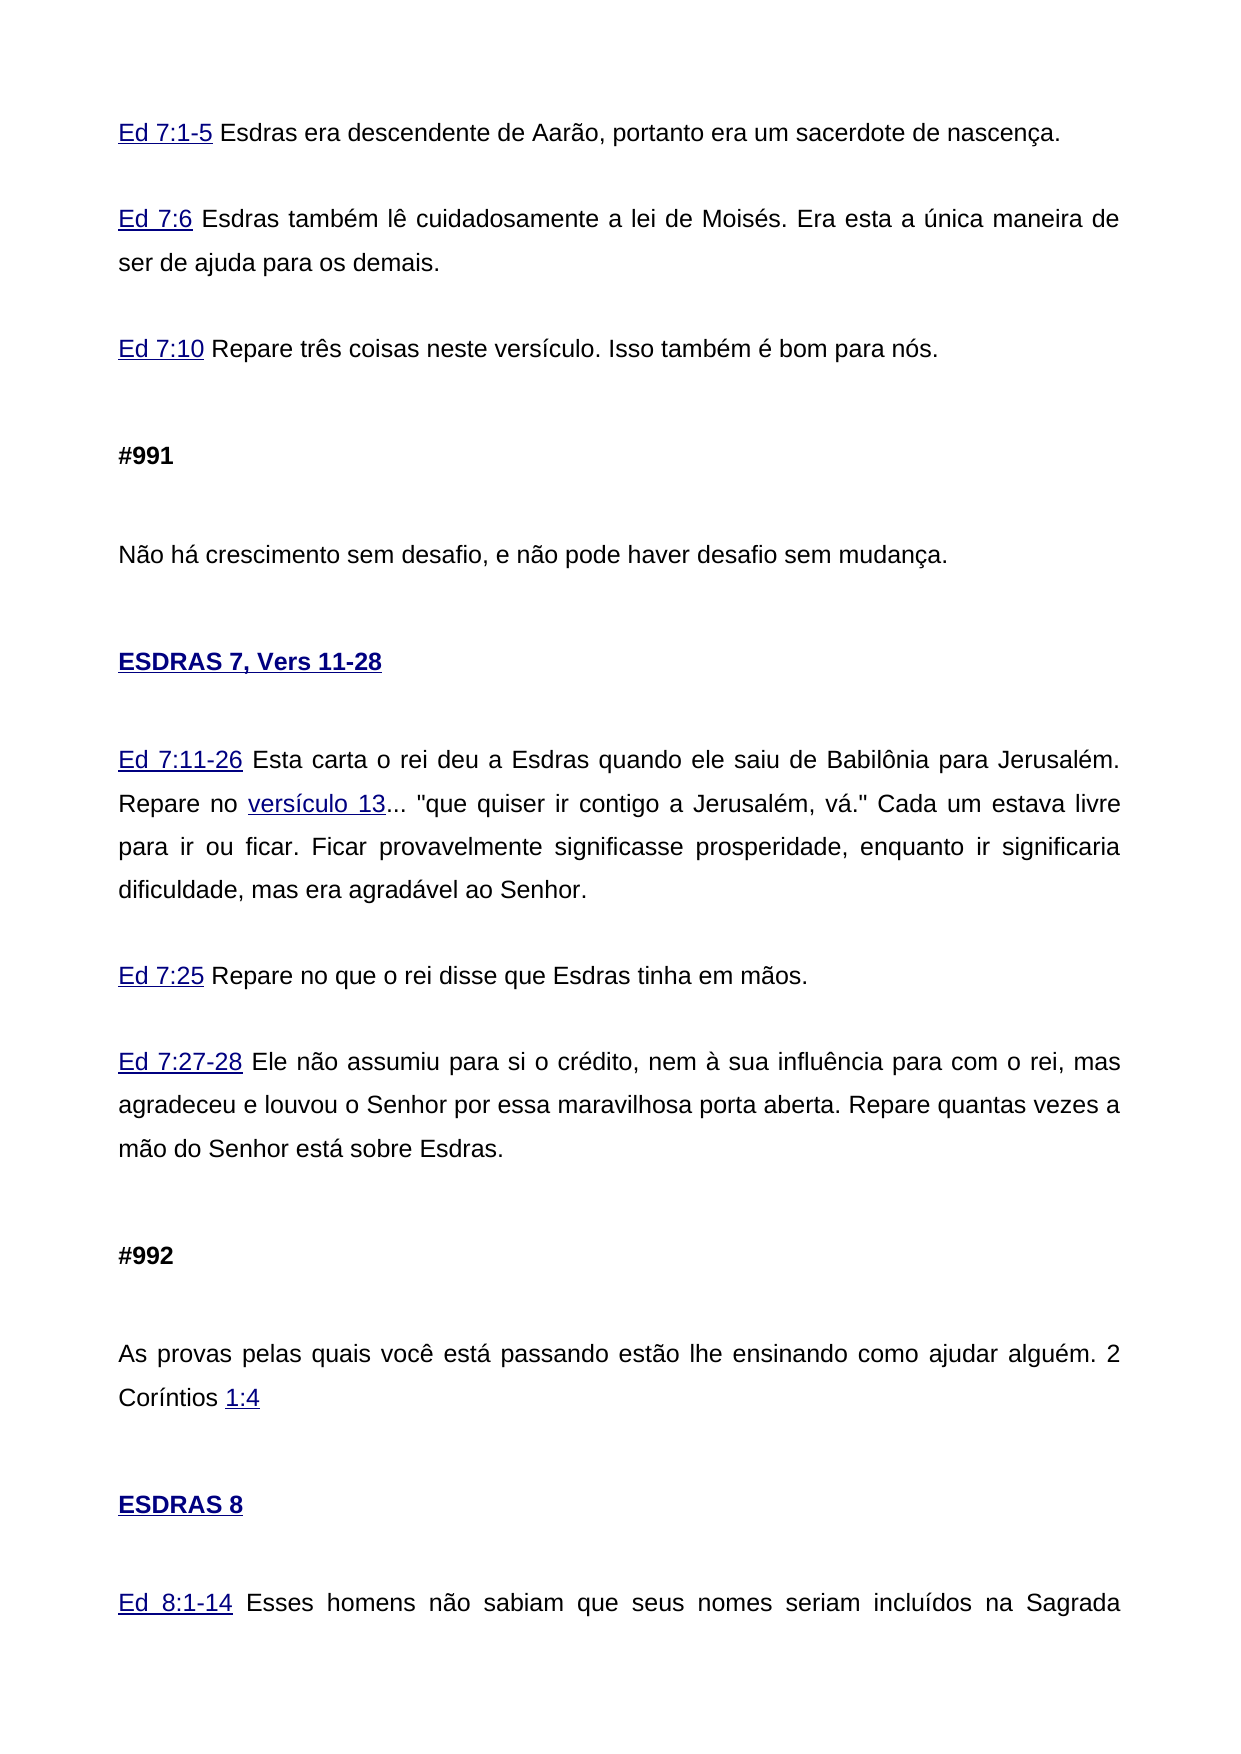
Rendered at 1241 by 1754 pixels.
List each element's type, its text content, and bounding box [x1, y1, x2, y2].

text Ed 7:6 Esdras também lê cuidadosamente a lei de Moisés. Era esta a única maneira de ser de ajuda para os demais. [118, 204, 1122, 276]
subtitle #992 [118, 1241, 1122, 1269]
subtitle #991 [118, 441, 1122, 469]
text Ed 8:1-14 Esses homens não sabiam que seus nomes seriam incluídos na Sagrada [118, 1588, 1122, 1617]
text Ed 7:10 Repare três coisas neste versículo. Isso também é bom para nós. [118, 334, 1122, 362]
text Ed 7:11-26 Esta carta o rei deu a Esdras quando ele saiu de Babilônia para Jerusalém. Repare no versículo 13... "que quiser ir contigo a Jerusalém, vá." Cada um estava livre para ir ou ficar. Ficar provavelmente significasse prosperidade, enquanto ir significaria dificuldade, mas era agradável ao Senhor. [118, 745, 1122, 903]
text Ed 7:1-5 Esdras era descendente de Aarão, portanto era um sacerdote de nascença. [118, 118, 1122, 147]
text As provas pelas quais você está passando estão lhe ensinando como ajudar alguém. 2 Coríntios 1:4 [118, 1339, 1122, 1411]
text Ed 7:25 Repare no que o rei disse que Esdras tinha em mãos. [118, 961, 1122, 990]
subtitle ESDRAS 7, Vers 11-28 [118, 647, 1122, 675]
text Ed 7:27-28 Ele não assumiu para si o crédito, nem à sua influência para com o rei, mas agradeceu e louvou o Senhor por essa maravilhosa porta aberta. Repare quantas vezes a mão do Senhor está sobre Esdras. [118, 1047, 1122, 1162]
subtitle ESDRAS 8 [118, 1489, 1122, 1518]
text Não há crescimento sem desafio, e não pode haver desafio sem mudança. [118, 539, 1122, 568]
